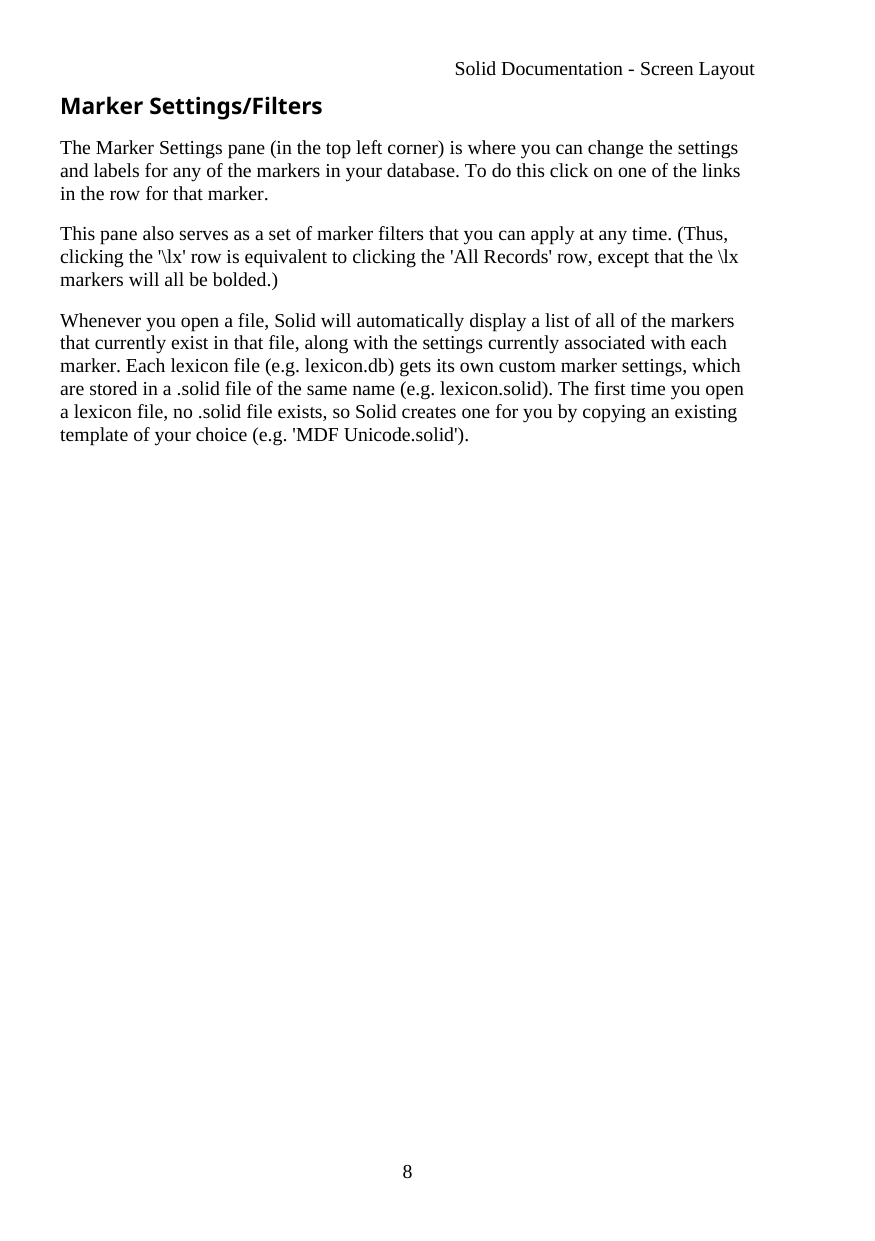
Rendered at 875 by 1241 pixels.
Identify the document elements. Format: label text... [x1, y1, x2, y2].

subtitle Marker Settings/Filters [60, 90, 754, 121]
text This pane also serves as a set of marker filters that you can apply at any time. (Thus, clicking the '\lx' row is equivalent to clicking the 'All Records' row, except that the \lx markers will all be bolded.) [60, 222, 754, 291]
text Whenever you open a file, Solid will automatically display a list of all of the markers that currently exist in that file, along with the settings currently associated with each marker. Each lexicon file (e.g. lexicon.db) gets its own custom marker settings, which are stored in a .solid file of the same name (e.g. lexicon.solid). The first time you open a lexicon file, no .solid file exists, so Solid creates one for you by copying an existing template of your choice (e.g. 'MDF Unicode.solid'). [60, 308, 754, 445]
text The Marker Settings pane (in the top left corner) is where you can change the settings and labels for any of the markers in your database. To do this click on one of the links in the row for that marker. [60, 136, 754, 204]
